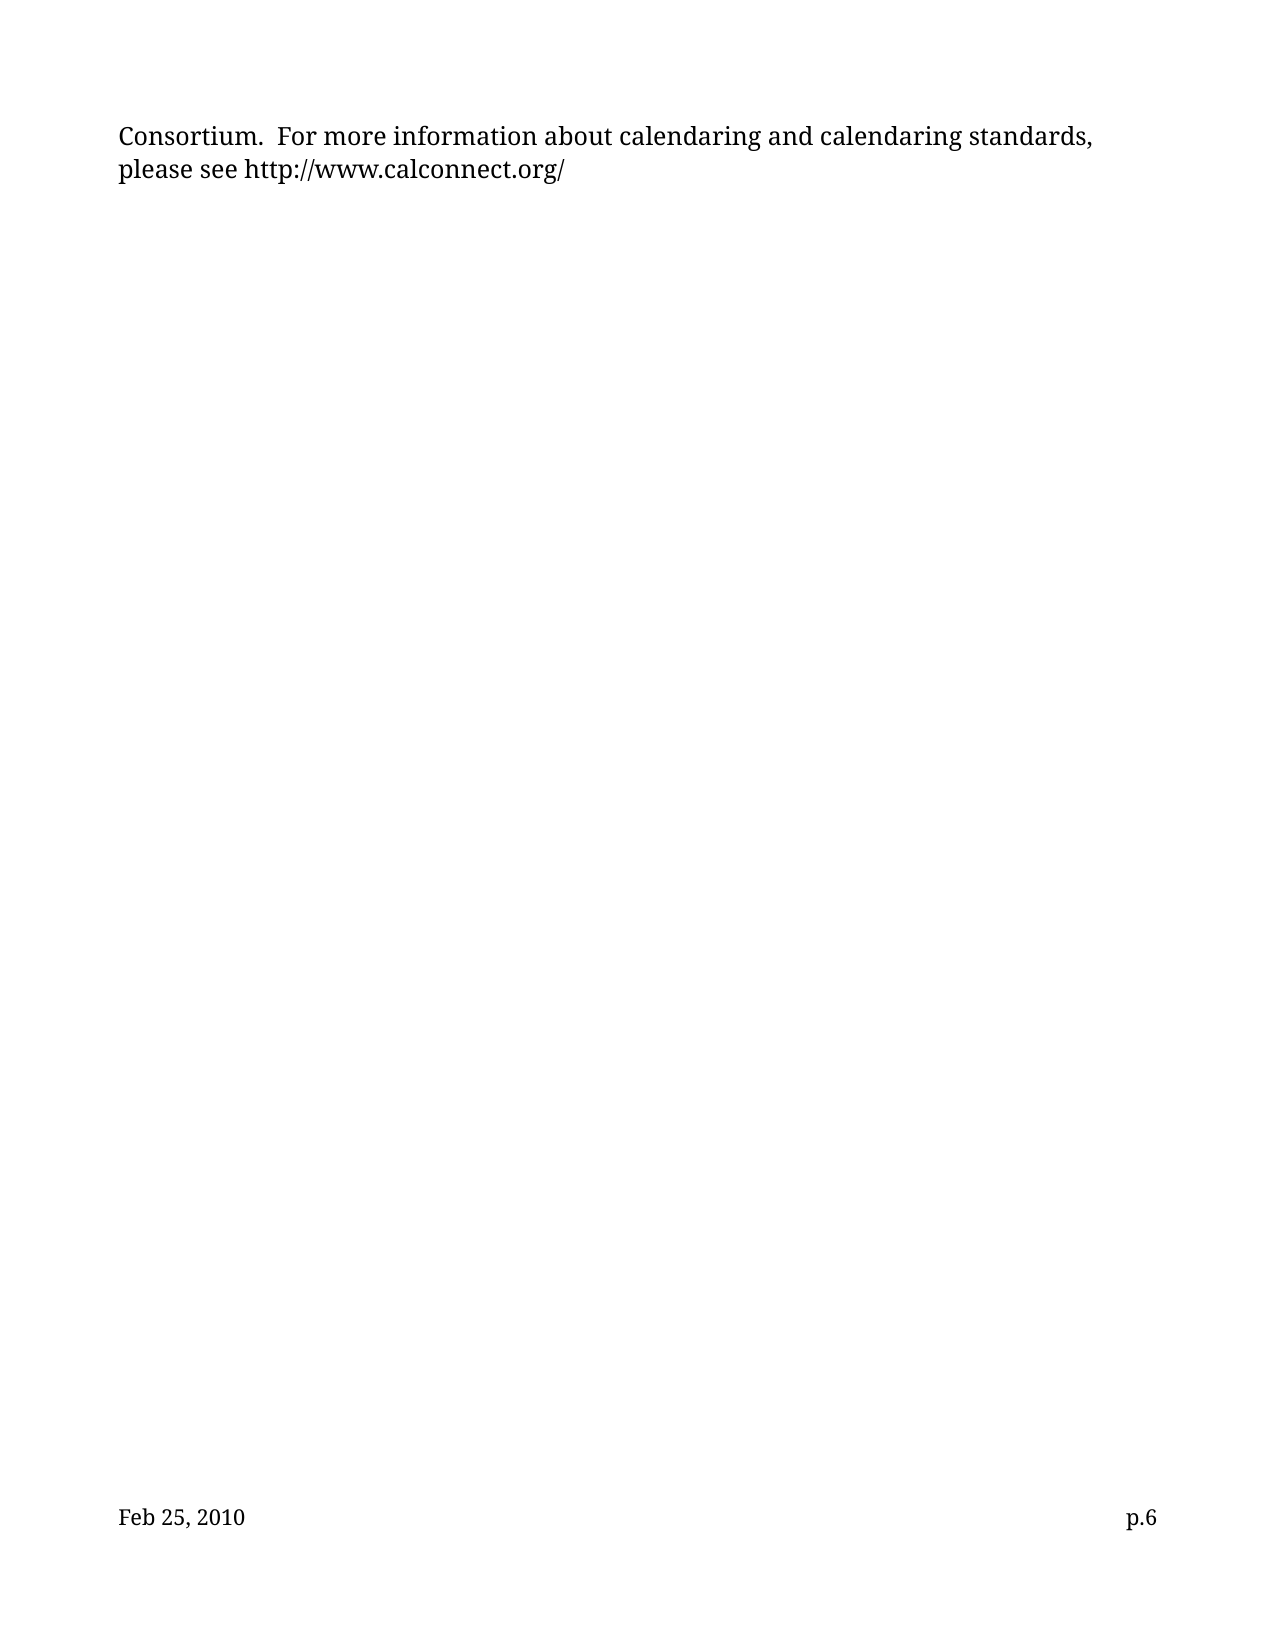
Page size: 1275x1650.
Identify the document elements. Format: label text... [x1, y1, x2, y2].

text Consortium. For more information about calendaring and calendaring standards, please see http://www.calconnect.org/ [118, 118, 1157, 186]
